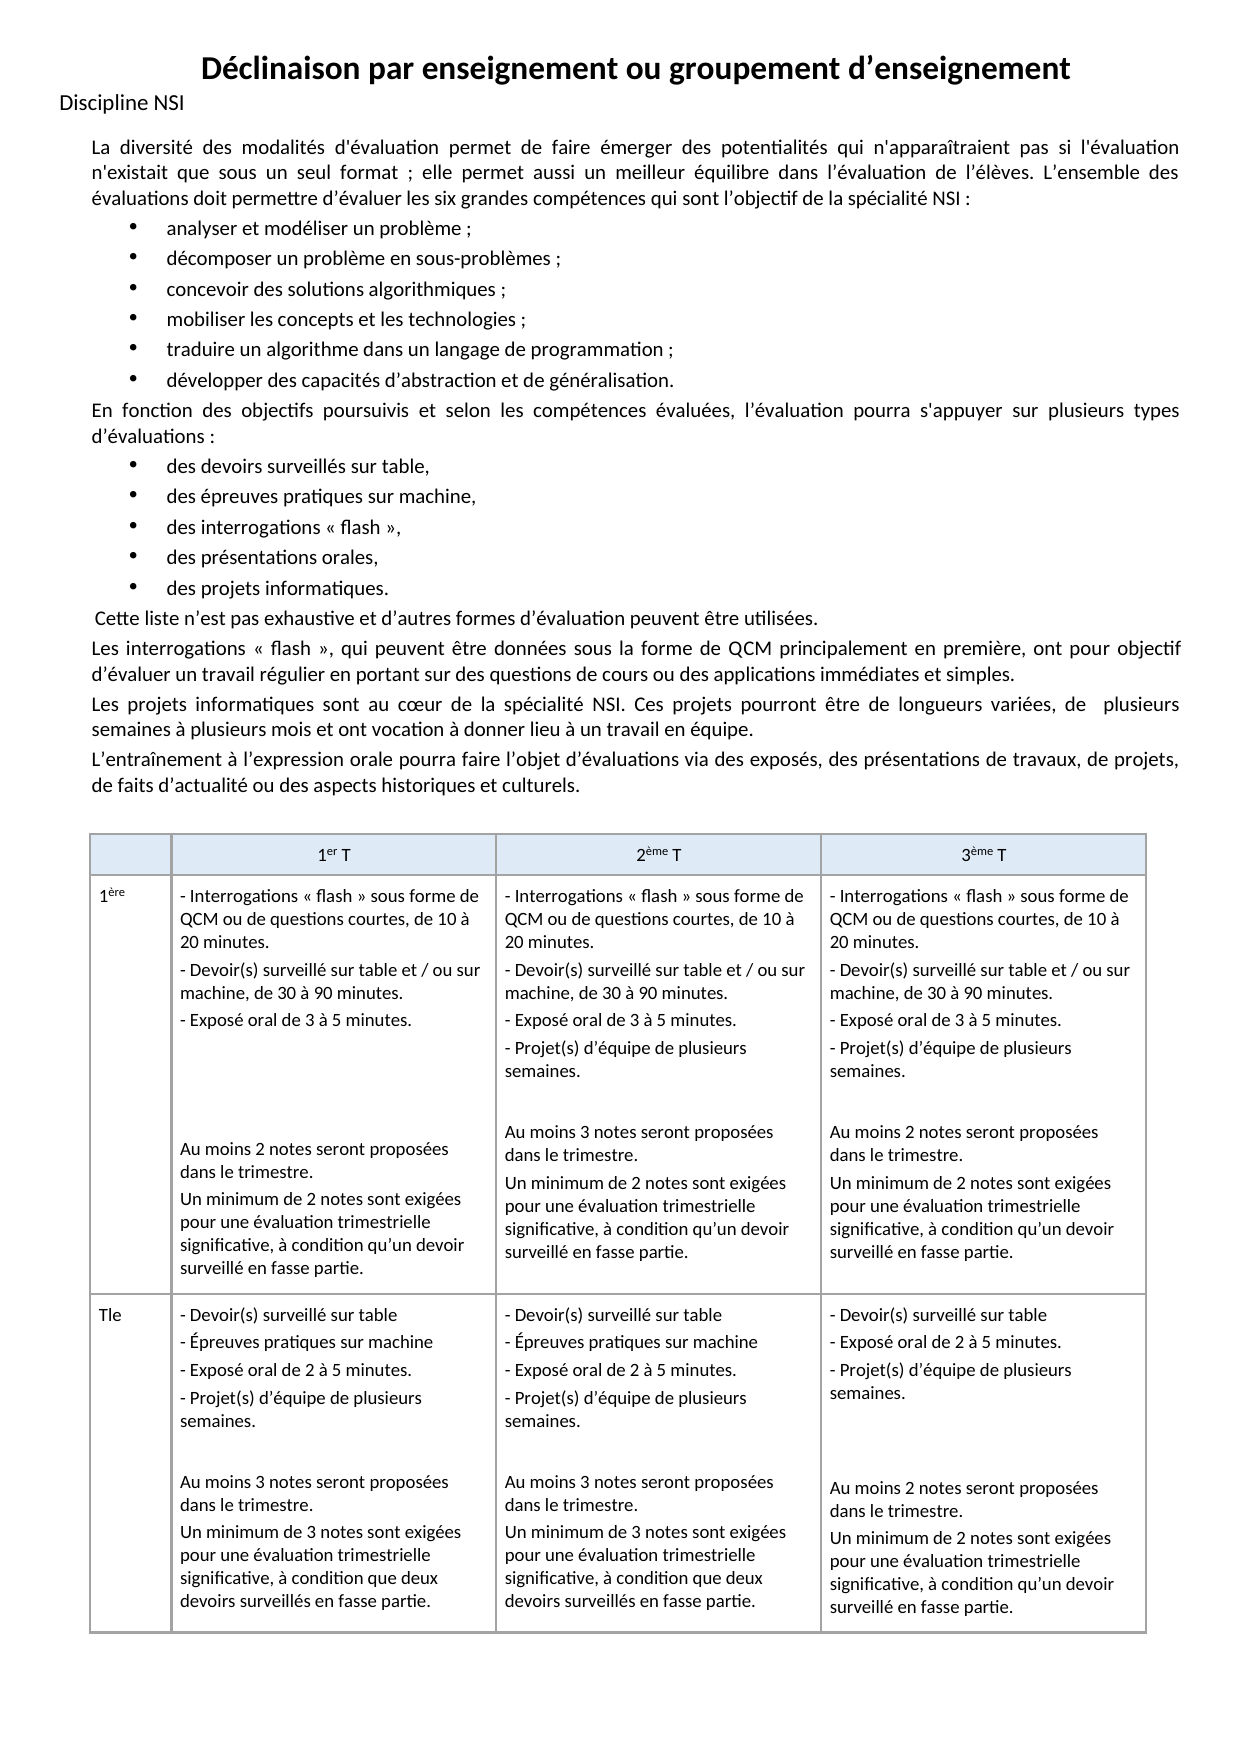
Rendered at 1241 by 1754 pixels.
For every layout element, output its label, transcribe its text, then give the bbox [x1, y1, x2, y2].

table_cell - Interrogations « flash » sous forme de QCM ou de questions courtes, de 10 à 20 minutes. - Devoir(s) surveillé sur table et / ou sur machine, de 30 à 90 minutes. - Exposé oral de 3 à 5 minutes. - Projet(s) d’équipe de plusieurs semaines. Au moins 2 notes seront proposées dans le trimestre. Un minimum de 2 notes sont exigées pour une évaluation trimestrielle significative, à condition qu’un devoir surveillé en fasse partie. [822, 876, 1145, 1292]
table_cell - Interrogations « flash » sous forme de QCM ou de questions courtes, de 10 à 20 minutes. - Devoir(s) surveillé sur table et / ou sur machine, de 30 à 90 minutes. - Exposé oral de 3 à 5 minutes. - Projet(s) d’équipe de plusieurs semaines. Au moins 3 notes seront proposées dans le trimestre. Un minimum de 2 notes sont exigées pour une évaluation trimestrielle significative, à condition qu’un devoir surveillé en fasse partie. [497, 876, 820, 1292]
text Discipline NSI [59, 88, 1181, 116]
table_cell - Interrogations « flash » sous forme de QCM ou de questions courtes, de 10 à 20 minutes. - Devoir(s) surveillé sur table et / ou sur machine, de 30 à 90 minutes. - Exposé oral de 3 à 5 minutes. Au moins 2 notes seront proposées dans le trimestre. Un minimum de 2 notes sont exigées pour une évaluation trimestrielle significative, à condition qu’un devoir surveillé en fasse partie. [173, 876, 495, 1292]
list des présentations orales, [129, 544, 1181, 570]
list des projets informatiques. [129, 575, 1181, 600]
text La diversité des modalités d'évaluation permet de faire émerger des potentialités qui n'apparaîtraient pas si l'évaluation n'existait que sous un seul format ; elle permet aussi un meilleur équilibre dans l’évaluation de l’élèves. L’ensemble des évaluations doit permettre d’évaluer les six grandes compétences qui sont l’objectif de la spécialité NSI : [91, 134, 1181, 210]
table_header 1er T [173, 835, 495, 874]
text En fonction des objectifs poursuivis et selon les compétences évaluées, l’évaluation pourra s'appuyer sur plusieurs types d’évaluations : [91, 397, 1181, 448]
table_cell - Devoir(s) surveillé sur table - Exposé oral de 2 à 5 minutes. - Projet(s) d’équipe de plusieurs semaines. Au moins 2 notes seront proposées dans le trimestre. Un minimum de 2 notes sont exigées pour une évaluation trimestrielle significative, à condition qu’un devoir surveillé en fasse partie. [822, 1295, 1145, 1631]
list des épreuves pratiques sur machine, [129, 483, 1181, 509]
table_cell 1ère [91, 876, 170, 1292]
list développer des capacités d’abstraction et de généralisation. [129, 367, 1181, 393]
list analyser et modéliser un problème ; [129, 215, 1181, 241]
list décomposer un problème en sous-problèmes ; [129, 245, 1181, 271]
text Cette liste n’est pas exhaustive et d’autres formes d’évaluation peuvent être utilisées. [94, 605, 1181, 631]
table_cell - Devoir(s) surveillé sur table - Épreuves pratiques sur machine - Exposé oral de 2 à 5 minutes. - Projet(s) d’équipe de plusieurs semaines. Au moins 3 notes seront proposées dans le trimestre. Un minimum de 3 notes sont exigées pour une évaluation trimestrielle significative, à condition que deux devoirs surveillés en fasse partie. [173, 1295, 495, 1631]
table_header [91, 835, 170, 874]
text L’entraînement à l’expression orale pourra faire l’objet d’évaluations via des exposés, des présentations de travaux, de projets, de faits d’actualité ou des aspects historiques et culturels. [91, 747, 1181, 797]
list mobiliser les concepts et les technologies ; [129, 306, 1181, 332]
table_header 2ème T [497, 835, 820, 874]
list traduire un algorithme dans un langage de programmation ; [129, 337, 1181, 362]
text Déclinaison par enseignement ou groupement d’enseignement [91, 47, 1181, 88]
table_cell Tle [91, 1295, 170, 1631]
list concevoir des solutions algorithmiques ; [129, 276, 1181, 301]
table_header 3ème T [822, 835, 1145, 874]
list des interrogations « flash », [129, 514, 1181, 539]
text Les projets informatiques sont au cœur de la spécialité NSI. Ces projets pourront être de longueurs variées, de plusieurs semaines à plusieurs mois et ont vocation à donner lieu à un travail en équipe. [91, 691, 1181, 742]
table_cell - Devoir(s) surveillé sur table - Épreuves pratiques sur machine - Exposé oral de 2 à 5 minutes. - Projet(s) d’équipe de plusieurs semaines. Au moins 3 notes seront proposées dans le trimestre. Un minimum de 3 notes sont exigées pour une évaluation trimestrielle significative, à condition que deux devoirs surveillés en fasse partie. [497, 1295, 820, 1631]
text Les interrogations « flash », qui peuvent être données sous la forme de QCM principalement en première, ont pour objectif d’évaluer un travail régulier en portant sur des questions de cours ou des applications immédiates et simples. [91, 635, 1181, 686]
list des devoirs surveillés sur table, [129, 453, 1181, 479]
